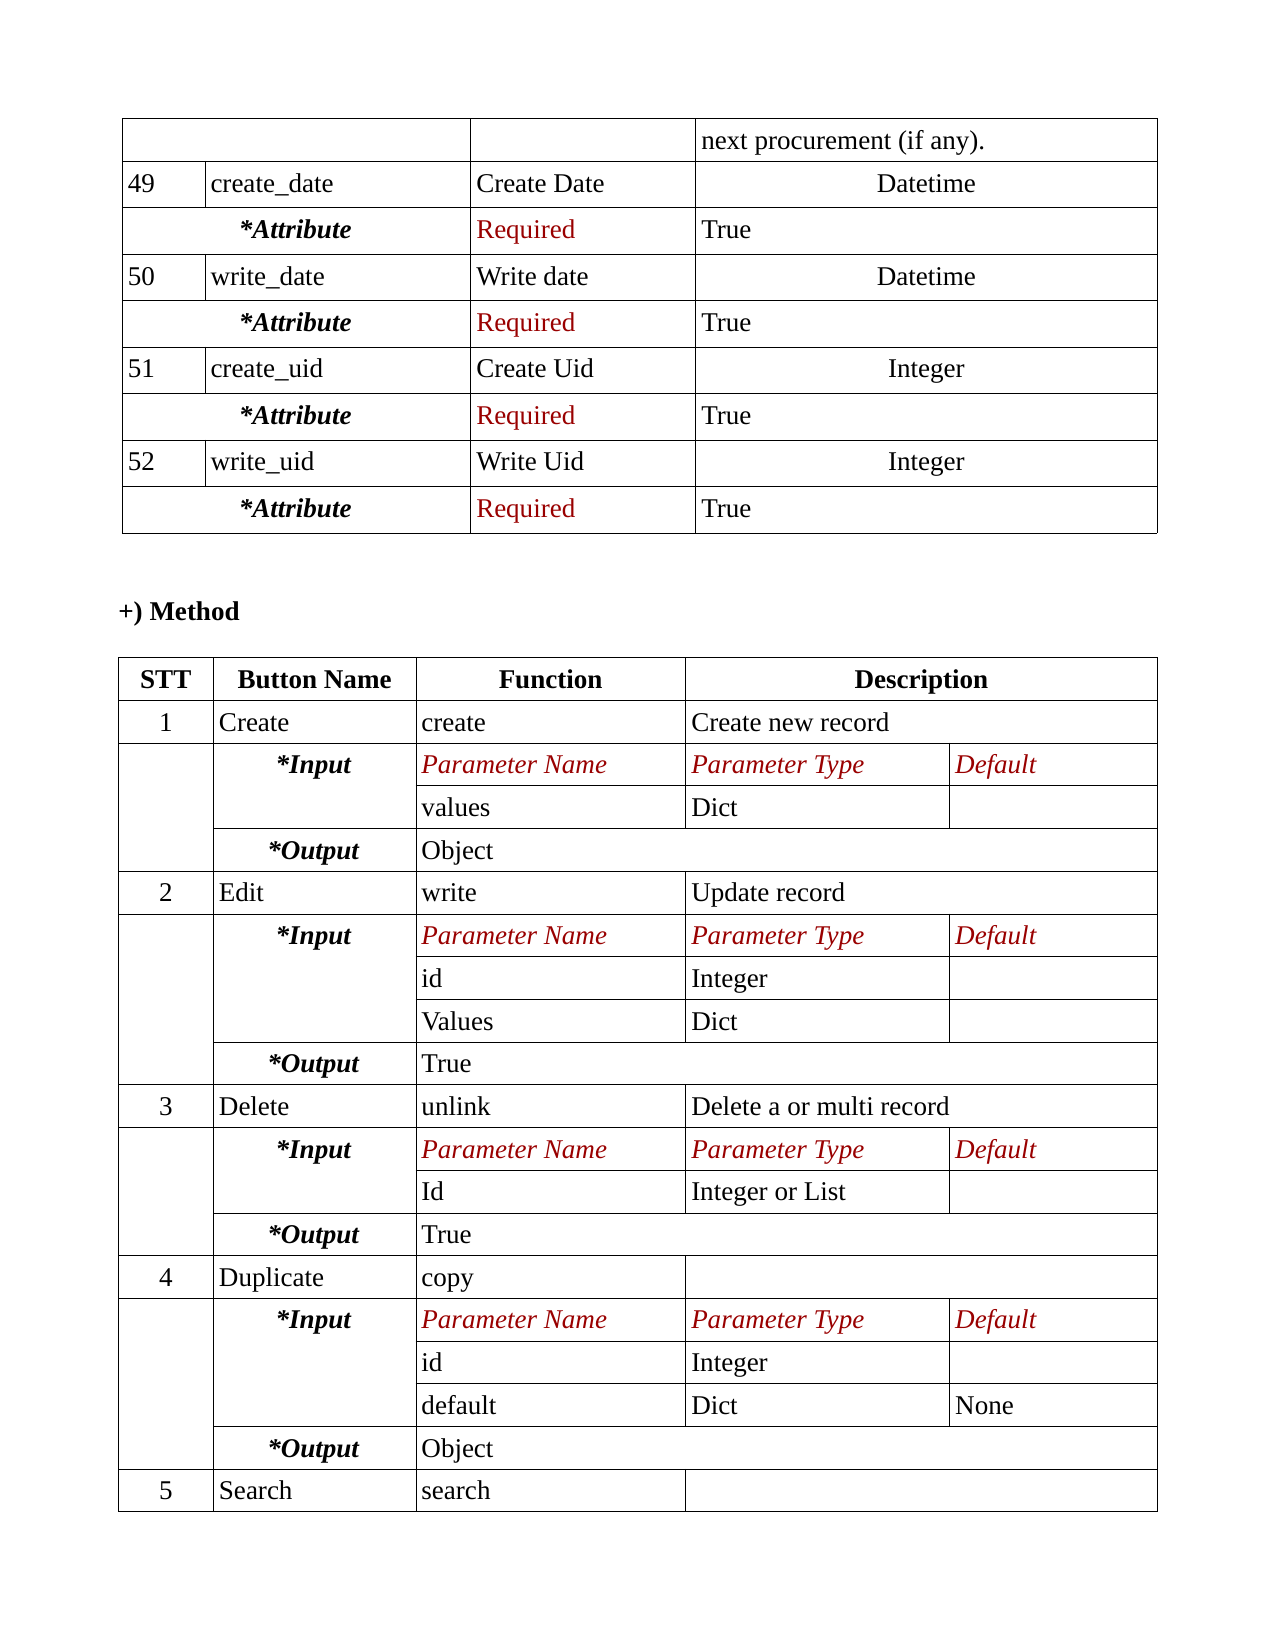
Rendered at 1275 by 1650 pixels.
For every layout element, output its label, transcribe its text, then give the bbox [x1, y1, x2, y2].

table_cell Integer [696, 348, 1157, 393]
table_cell Search [214, 1470, 416, 1511]
table_cell write_uid [206, 441, 470, 486]
table_cell Datetime [696, 255, 1157, 300]
table_cell write_date [206, 255, 470, 300]
table_cell *Attribute [123, 394, 470, 439]
table_cell Default [950, 915, 1157, 956]
table_cell Parameter Name [417, 1128, 685, 1170]
table_cell Id [417, 1171, 685, 1212]
table_cell Integer or List [686, 1171, 949, 1212]
table_cell *Attribute [123, 301, 470, 347]
table_cell 1 [119, 701, 213, 743]
table_cell 2 [119, 872, 213, 913]
table_cell Create new record [686, 701, 1157, 743]
table_cell Create [214, 701, 416, 743]
table_cell Update record [686, 872, 1157, 913]
table_cell Write Uid [471, 441, 695, 486]
table_cell None [950, 1384, 1157, 1426]
table_cell id [417, 957, 685, 999]
table_cell Integer [686, 957, 949, 999]
table_cell [119, 1299, 213, 1469]
table_cell next procurement (if any). [696, 119, 1157, 161]
table_cell 3 [119, 1085, 213, 1127]
table_cell [950, 957, 1157, 999]
table_cell Duplicate [214, 1256, 416, 1298]
table_cell 49 [123, 162, 205, 207]
table_cell *Input [214, 915, 416, 1042]
table_cell write [417, 872, 685, 913]
table_cell Parameter Type [686, 1128, 949, 1170]
table_cell True [696, 394, 1157, 439]
table_cell Create Uid [471, 348, 695, 393]
table_cell [471, 119, 695, 161]
table_header Button Name [214, 658, 416, 700]
table_cell create [417, 701, 685, 743]
table_header STT [119, 658, 213, 700]
table_cell Parameter Name [417, 744, 685, 785]
table_cell Dict [686, 1384, 949, 1426]
table_cell Parameter Name [417, 915, 685, 956]
table_cell Parameter Name [417, 1299, 685, 1341]
table_cell [119, 915, 213, 1084]
table_cell Required [471, 487, 695, 532]
table_cell True [696, 208, 1157, 254]
table_cell [950, 786, 1157, 828]
table_cell Datetime [696, 162, 1157, 207]
table_cell Required [471, 301, 695, 347]
table_cell unlink [417, 1085, 685, 1127]
table_cell 51 [123, 348, 205, 393]
table_cell Integer [686, 1342, 949, 1383]
table_cell 5 [119, 1470, 213, 1511]
table_cell [119, 1128, 213, 1255]
table_cell *Output [214, 1043, 416, 1084]
table_cell [950, 1342, 1157, 1383]
table_cell [686, 1256, 1157, 1298]
table_cell *Input [214, 744, 416, 828]
table_cell Default [950, 1128, 1157, 1170]
table_cell True [696, 487, 1157, 532]
table_cell id [417, 1342, 685, 1383]
table_cell default [417, 1384, 685, 1426]
table_cell Delete [214, 1085, 416, 1127]
table_cell [950, 1000, 1157, 1042]
table_cell Object [417, 829, 1157, 871]
table_cell 4 [119, 1256, 213, 1298]
table_cell Parameter Type [686, 915, 949, 956]
table_cell *Output [214, 1427, 416, 1469]
table_cell Edit [214, 872, 416, 913]
table_cell search [417, 1470, 685, 1511]
table_cell Required [471, 394, 695, 439]
table_header Function [417, 658, 685, 700]
table_cell Dict [686, 786, 949, 828]
table_cell Object [417, 1427, 1157, 1469]
table_cell Required [471, 208, 695, 254]
table_cell Dict [686, 1000, 949, 1042]
text +) Method [118, 595, 1157, 626]
table_cell *Output [214, 1214, 416, 1255]
table_cell Create Date [471, 162, 695, 207]
table_cell [119, 744, 213, 871]
table_cell Write date [471, 255, 695, 300]
table_cell values [417, 786, 685, 828]
table_cell True [417, 1214, 1157, 1255]
table_cell *Input [214, 1299, 416, 1426]
table_cell *Input [214, 1128, 416, 1212]
table_cell create_date [206, 162, 470, 207]
table_cell True [696, 301, 1157, 347]
table_cell Default [950, 744, 1157, 785]
table_cell *Attribute [123, 208, 470, 254]
table_cell Delete a or multi record [686, 1085, 1157, 1127]
table_cell 50 [123, 255, 205, 300]
table_cell Parameter Type [686, 1299, 949, 1341]
table_cell True [417, 1043, 1157, 1084]
table_cell [950, 1171, 1157, 1212]
table_cell create_uid [206, 348, 470, 393]
table_cell [123, 119, 470, 161]
table_cell *Output [214, 829, 416, 871]
table_cell Default [950, 1299, 1157, 1341]
table_cell copy [417, 1256, 685, 1298]
table_cell Values [417, 1000, 685, 1042]
table_cell *Attribute [123, 487, 470, 532]
table_cell Parameter Type [686, 744, 949, 785]
table_header Description [686, 658, 1157, 700]
table_cell [686, 1470, 1157, 1511]
table_cell 52 [123, 441, 205, 486]
table_cell Integer [696, 441, 1157, 486]
